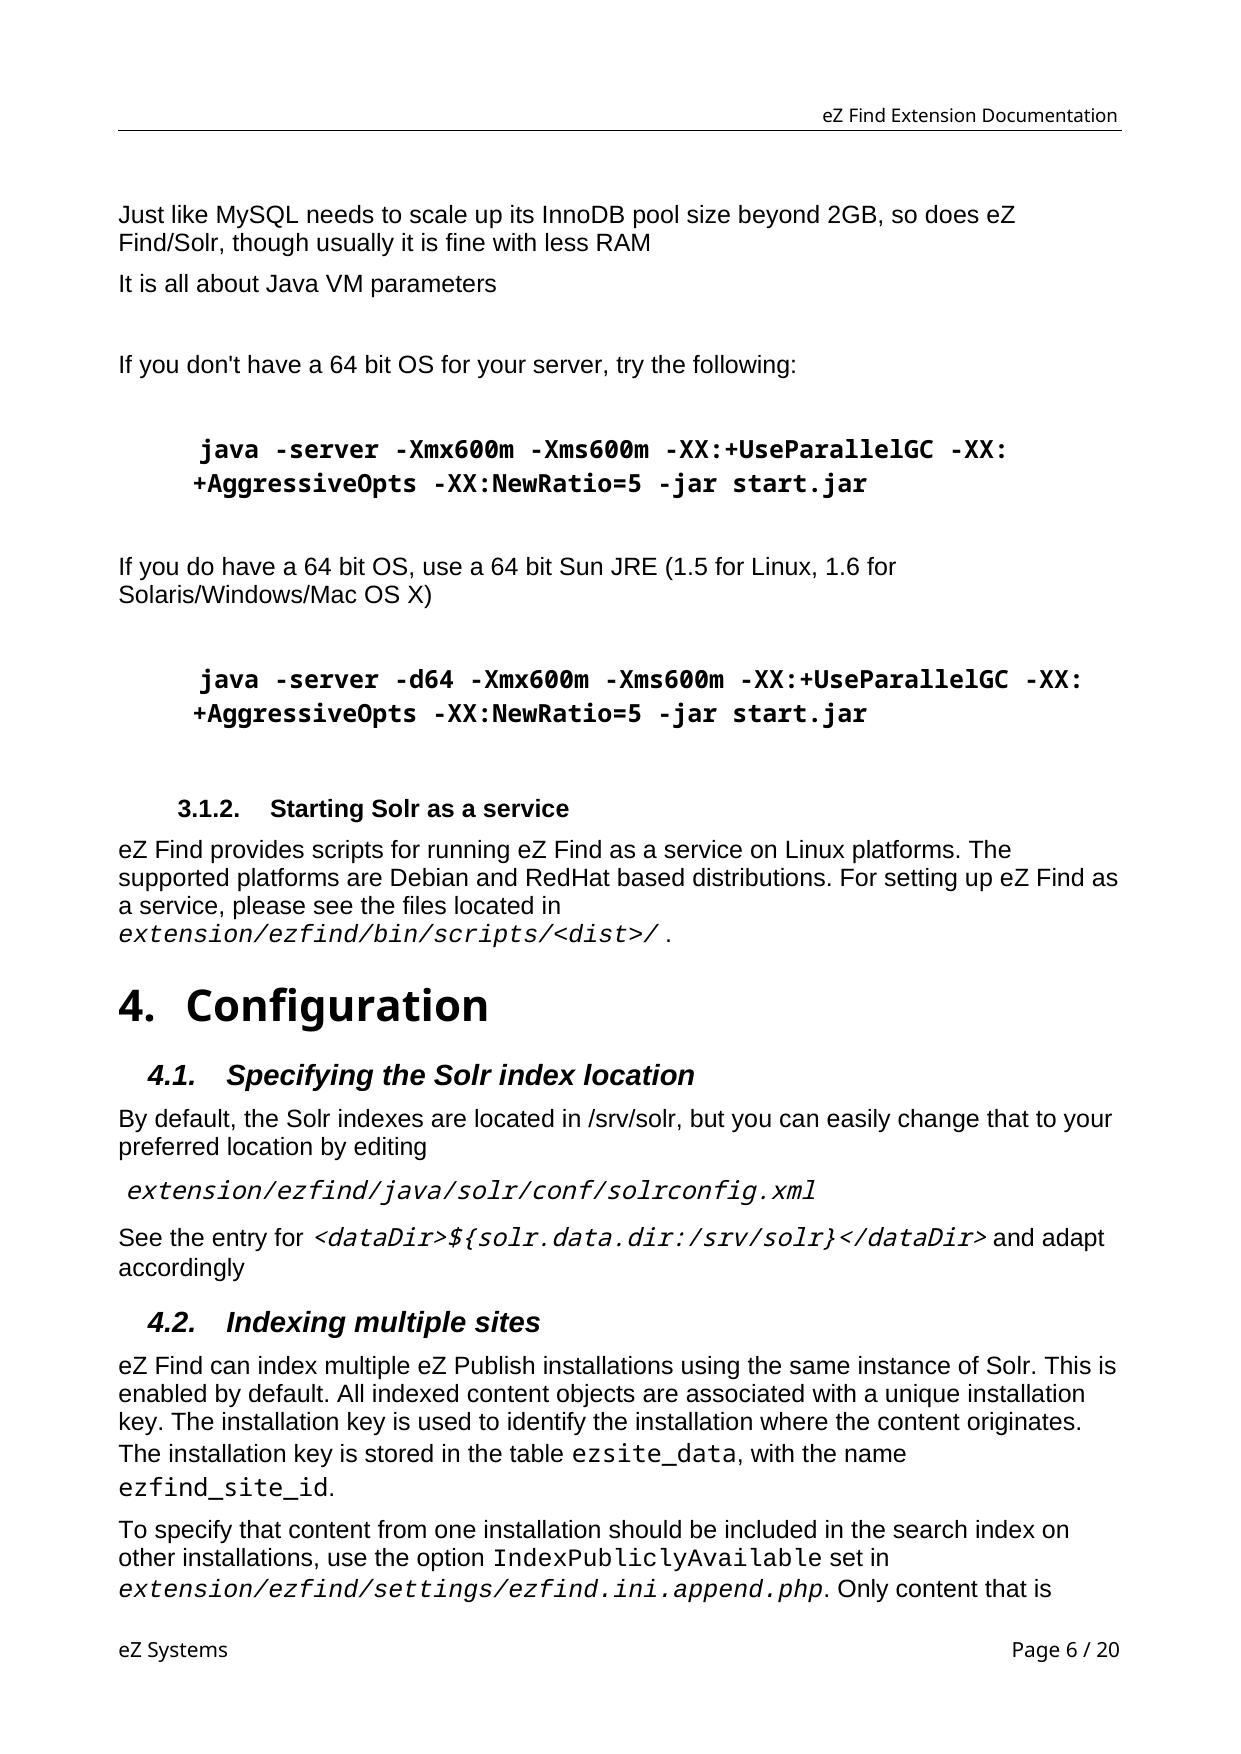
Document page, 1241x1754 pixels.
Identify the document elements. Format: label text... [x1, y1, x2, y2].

text If you do have a 64 bit OS, use a 64 bit Sun JRE (1.5 for Linux, 1.6 for Solaris/Windows/Mac OS X) [118, 552, 1122, 608]
text If you don't have a 64 bit OS for your server, try the following: [118, 350, 1122, 378]
subtitle Indexing multiple sites [148, 1306, 1122, 1339]
text Just like MySQL needs to scale up its InnoDB pool size beyond 2GB, so does eZ Find/Solr, though usually it is fine with less RAM [118, 201, 1122, 257]
text eZ Find can index multiple eZ Publish installations using the same instance of Solr. This is enabled by default. All indexed content objects are associated with a unique installation key. The installation key is used to identify the installation where the content originates. The installation key is stored in the table ezsite_data, with the name ezfind_site_id. [118, 1352, 1122, 1503]
subtitle Starting Solr as a service [177, 795, 1122, 823]
text To specify that content from one installation should be included in the search index on other installations, use the option IndexPubliclyAvailable set in extension/ezfind/settings/ezfind.ini.append.php. Only content that is [118, 1516, 1122, 1604]
text See the entry for <dataDir>${solr.data.dir:/srv/solr}</dataDir> and adapt accordingly [118, 1219, 1122, 1281]
subtitle Specifying the Solr index location [148, 1059, 1122, 1092]
text It is all about Java VM parameters [118, 269, 1122, 297]
text java -server -d64 -Xmx600m -Xms600m -XX:+UseParallelGC -XX:+AggressiveOpts -XX:NewRatio=5 -jar start.jar [192, 661, 1122, 729]
text eZ Find provides scripts for running eZ Find as a service on Linux platforms. The supported platforms are Debian and RedHat based distributions. For setting up eZ Find as a service, please see the files located in extension/ezfind/bin/scripts/<dist>/ . [118, 835, 1122, 950]
text java -server -Xmx600m -Xms600m -XX:+UseParallelGC -XX:+AggressiveOpts -XX:NewRatio=5 -jar start.jar [192, 431, 1122, 499]
text By default, the Solr indexes are located in /srv/solr, but you can easily change that to your preferred location by editing [118, 1104, 1122, 1160]
subtitle Configuration [118, 975, 1122, 1034]
text extension/ezfind/java/solr/conf/solrconfig.xml [118, 1173, 1122, 1207]
